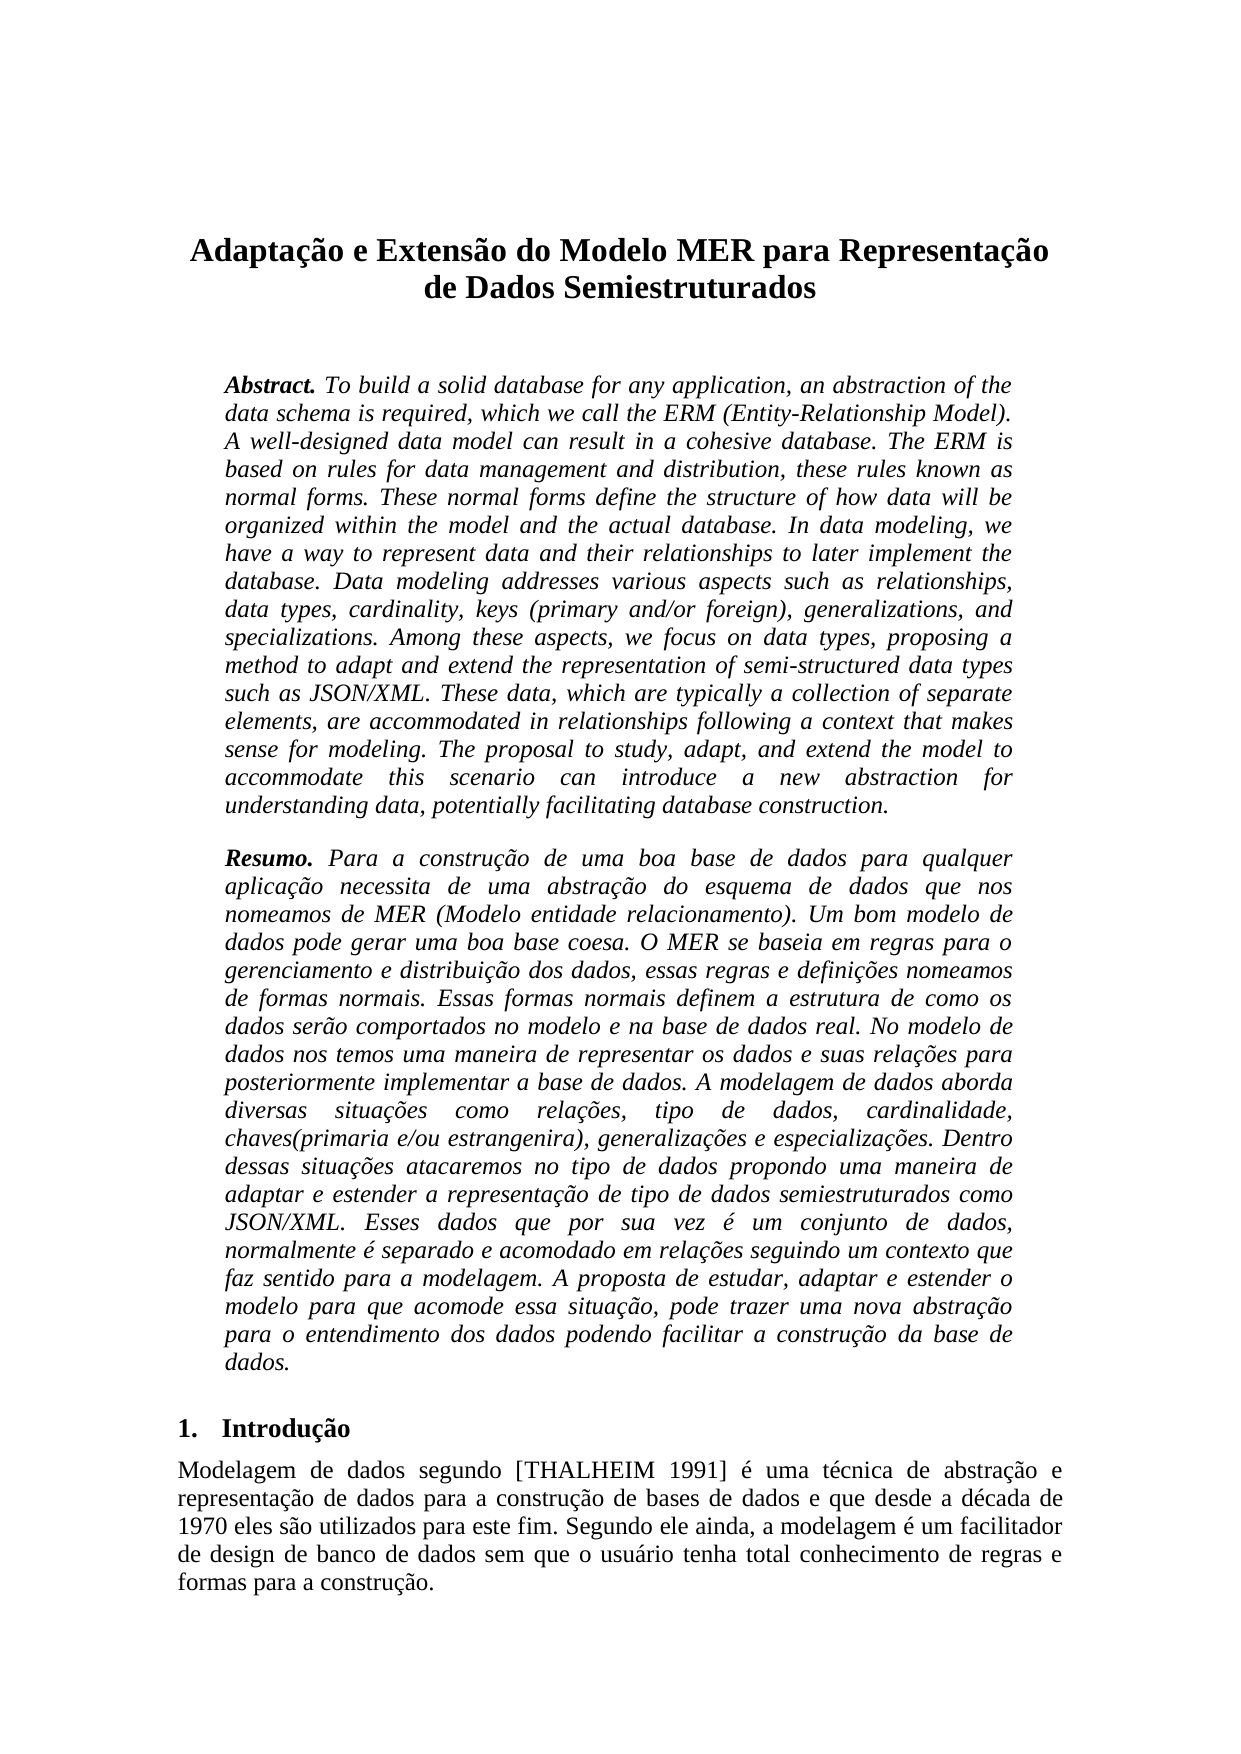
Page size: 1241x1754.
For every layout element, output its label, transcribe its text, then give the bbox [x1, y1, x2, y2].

title Adaptação e Extensão do Modelo MER para Representação de Dados Semiestruturados [177, 231, 1063, 305]
title Introdução [177, 1413, 1063, 1443]
text Resumo. Para a construção de uma boa base de dados para qualquer aplicação necessita de uma abstração do esquema de dados que nos nomeamos de MER (Modelo entidade relacionamento). Um bom modelo de dados pode gerar uma boa base coesa. O MER se baseia em regras para o gerenciamento e distribuição dos dados, essas regras e definições nomeamos de formas normais. Essas formas normais definem a estrutura de como os dados serão comportados no modelo e na base de dados real. No modelo de dados nos temos uma maneira de representar os dados e suas relações para posteriormente implementar a base de dados. A modelagem de dados aborda diversas situações como relações, tipo de dados, cardinalidade, chaves(primaria e/ou estrangenira), generalizações e especializações. Dentro dessas situações atacaremos no tipo de dados propondo uma maneira de adaptar e estender a representação de tipo de dados semiestruturados como JSON/XML. Esses dados que por sua vez é um conjunto de dados, normalmente é separado e acomodado em relações seguindo um contexto que faz sentido para a modelagem. A proposta de estudar, adaptar e estender o modelo para que acomode essa situação, pode trazer uma nova abstração para o entendimento dos dados podendo facilitar a construção da base de dados. [224, 844, 1016, 1376]
text Modelagem de dados segundo [THALHEIM 1991] é uma técnica de abstração e representação de dados para a construção de bases de dados e que desde a década de 1970 eles são utilizados para este fim. Segundo ele ainda, a modelagem é um facilitador de design de banco de dados sem que o usuário tenha total conhecimento de regras e formas para a construção. [177, 1456, 1063, 1596]
text Abstract. To build a solid database for any application, an abstraction of the data schema is required, which we call the ERM (Entity-Relationship Model). A well-designed data model can result in a cohesive database. The ERM is based on rules for data management and distribution, these rules known as normal forms. These normal forms define the structure of how data will be organized within the model and the actual database. In data modeling, we have a way to represent data and their relationships to later implement the database. Data modeling addresses various aspects such as relationships, data types, cardinality, keys (primary and/or foreign), generalizations, and specializations. Among these aspects, we focus on data types, proposing a method to adapt and extend the representation of semi-structured data types such as JSON/XML. These data, which are typically a collection of separate elements, are accommodated in relationships following a context that makes sense for modeling. The proposal to study, adapt, and extend the model to accommodate this scenario can introduce a new abstraction for understanding data, potentially facilitating database construction. [224, 371, 1016, 819]
